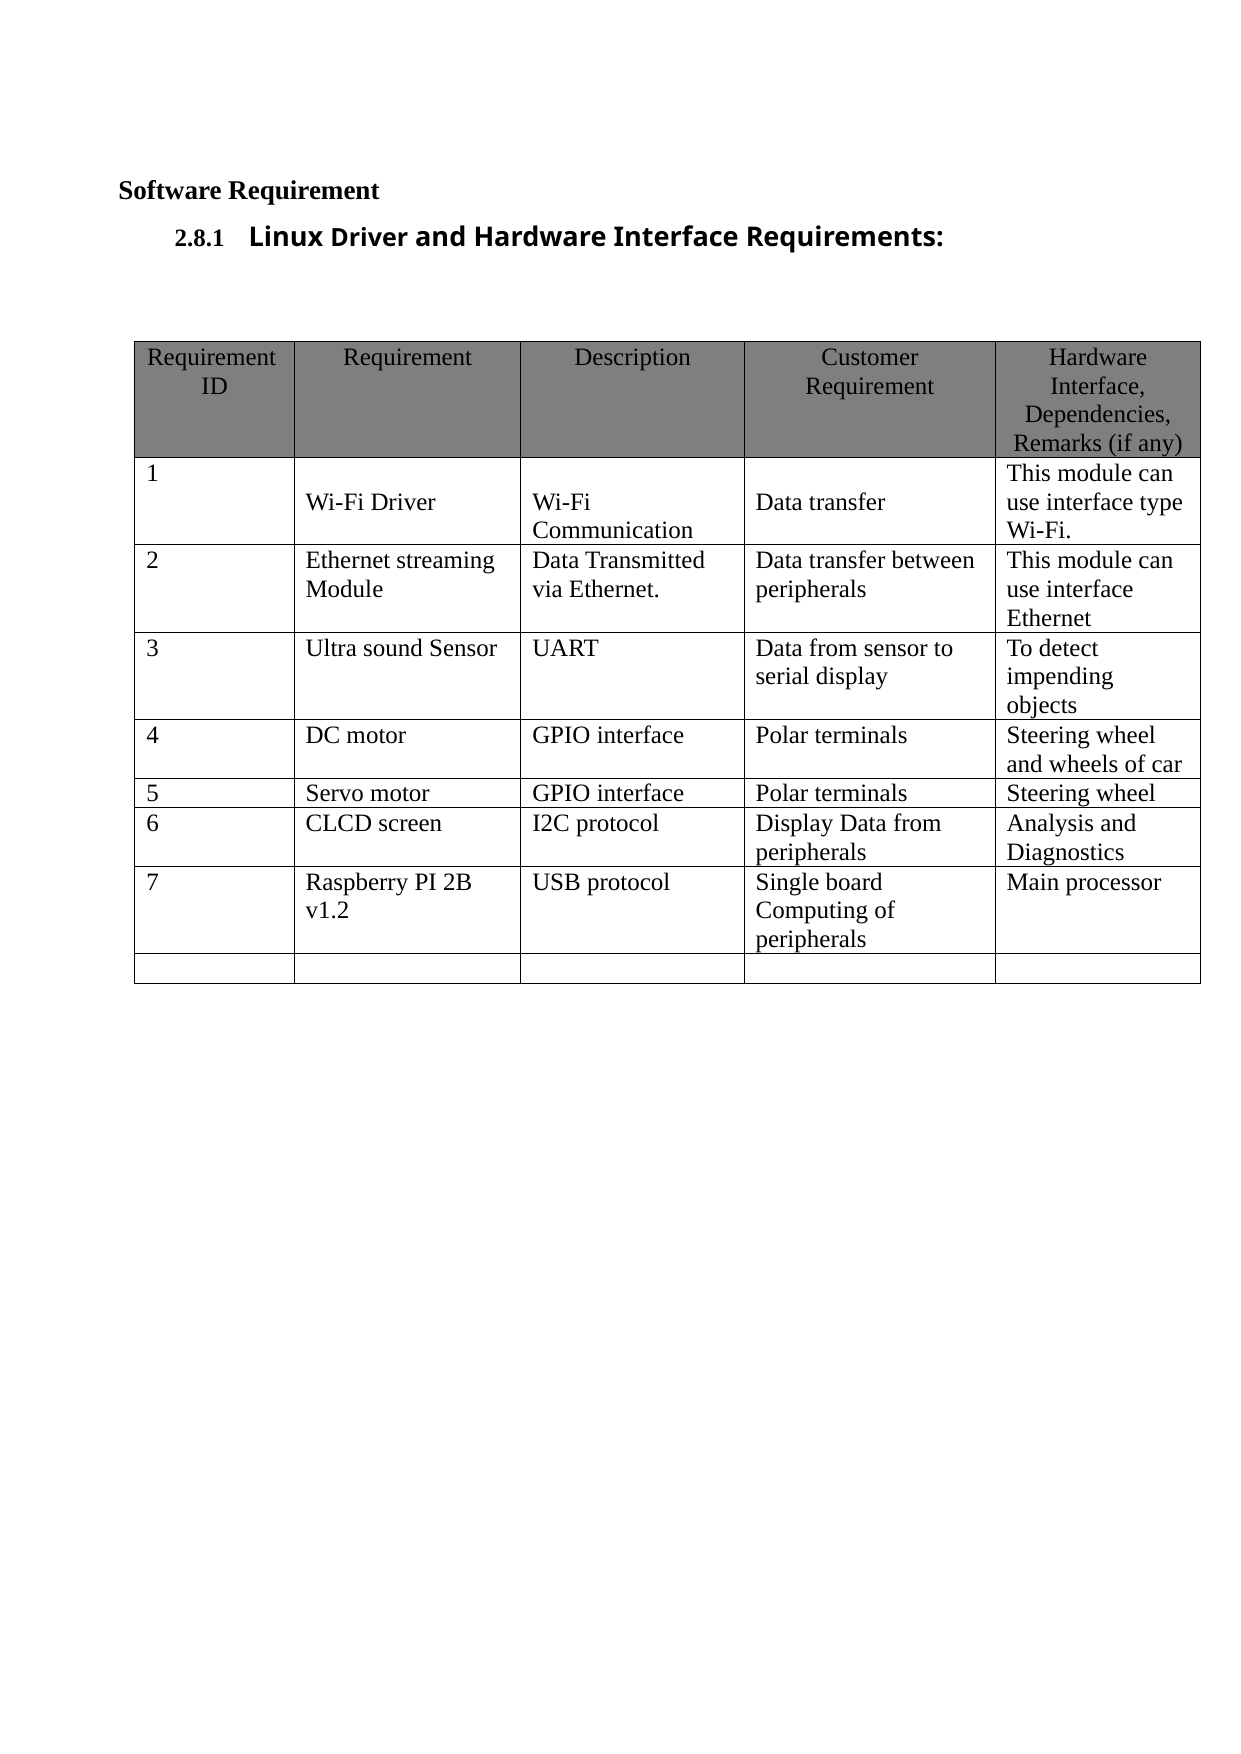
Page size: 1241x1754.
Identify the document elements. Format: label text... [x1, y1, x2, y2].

subtitle Linux Driver and Hardware Interface Requirements: [174, 218, 1122, 255]
table_cell CLCD screen [295, 808, 520, 866]
table_cell Steering wheel and wheels of car [996, 720, 1200, 777]
table_cell Data Transmitted via Ethernet. [521, 545, 744, 632]
table_cell DC motor [295, 720, 520, 777]
table_cell [135, 954, 294, 983]
table_cell I2C protocol [521, 808, 744, 866]
table_cell UART [521, 633, 744, 719]
table_cell Raspberry PI 2B v1.2 [295, 867, 520, 953]
table_cell 1 [135, 458, 294, 544]
table_cell Wi-Fi Communication [521, 458, 744, 544]
table_header Description [521, 342, 744, 457]
table_cell USB protocol [521, 867, 744, 953]
table_cell GPIO interface [521, 779, 744, 807]
subtitle Software Requirement [118, 174, 1122, 205]
table_cell Data transfer [745, 458, 995, 544]
table_cell Ultra sound Sensor [295, 633, 520, 719]
table_header Customer Requirement [745, 342, 995, 457]
table_cell Polar terminals [745, 779, 995, 807]
table_cell 4 [135, 720, 294, 777]
table_cell Ethernet streaming Module [295, 545, 520, 632]
table_cell [996, 954, 1200, 983]
table_cell To detect impending objects [996, 633, 1200, 719]
table_cell [521, 954, 744, 983]
table_cell Analysis and Diagnostics [996, 808, 1200, 866]
table_cell Main processor [996, 867, 1200, 953]
table_cell 6 [135, 808, 294, 866]
table_cell [295, 954, 520, 983]
table_cell 5 [135, 779, 294, 807]
table_cell [745, 954, 995, 983]
table_header Requirement [295, 342, 520, 457]
table_cell Display Data from peripherals [745, 808, 995, 866]
table_cell GPIO interface [521, 720, 744, 777]
table_cell Servo motor [295, 779, 520, 807]
table_cell 2 [135, 545, 294, 632]
table_cell Data from sensor to serial display [745, 633, 995, 719]
table_cell Wi-Fi Driver [295, 458, 520, 544]
table_cell 3 [135, 633, 294, 719]
table_header Requirement ID [135, 342, 294, 457]
table_cell Single board Computing of peripherals [745, 867, 995, 953]
table_cell This module can use interface type Wi-Fi. [996, 458, 1200, 544]
table_cell 7 [135, 867, 294, 953]
table_header Hardware Interface, Dependencies, Remarks (if any) [996, 342, 1200, 457]
table_cell Steering wheel [996, 779, 1200, 807]
table_cell This module can use interface Ethernet [996, 545, 1200, 632]
table_cell Data transfer between peripherals [745, 545, 995, 632]
table_cell Polar terminals [745, 720, 995, 777]
